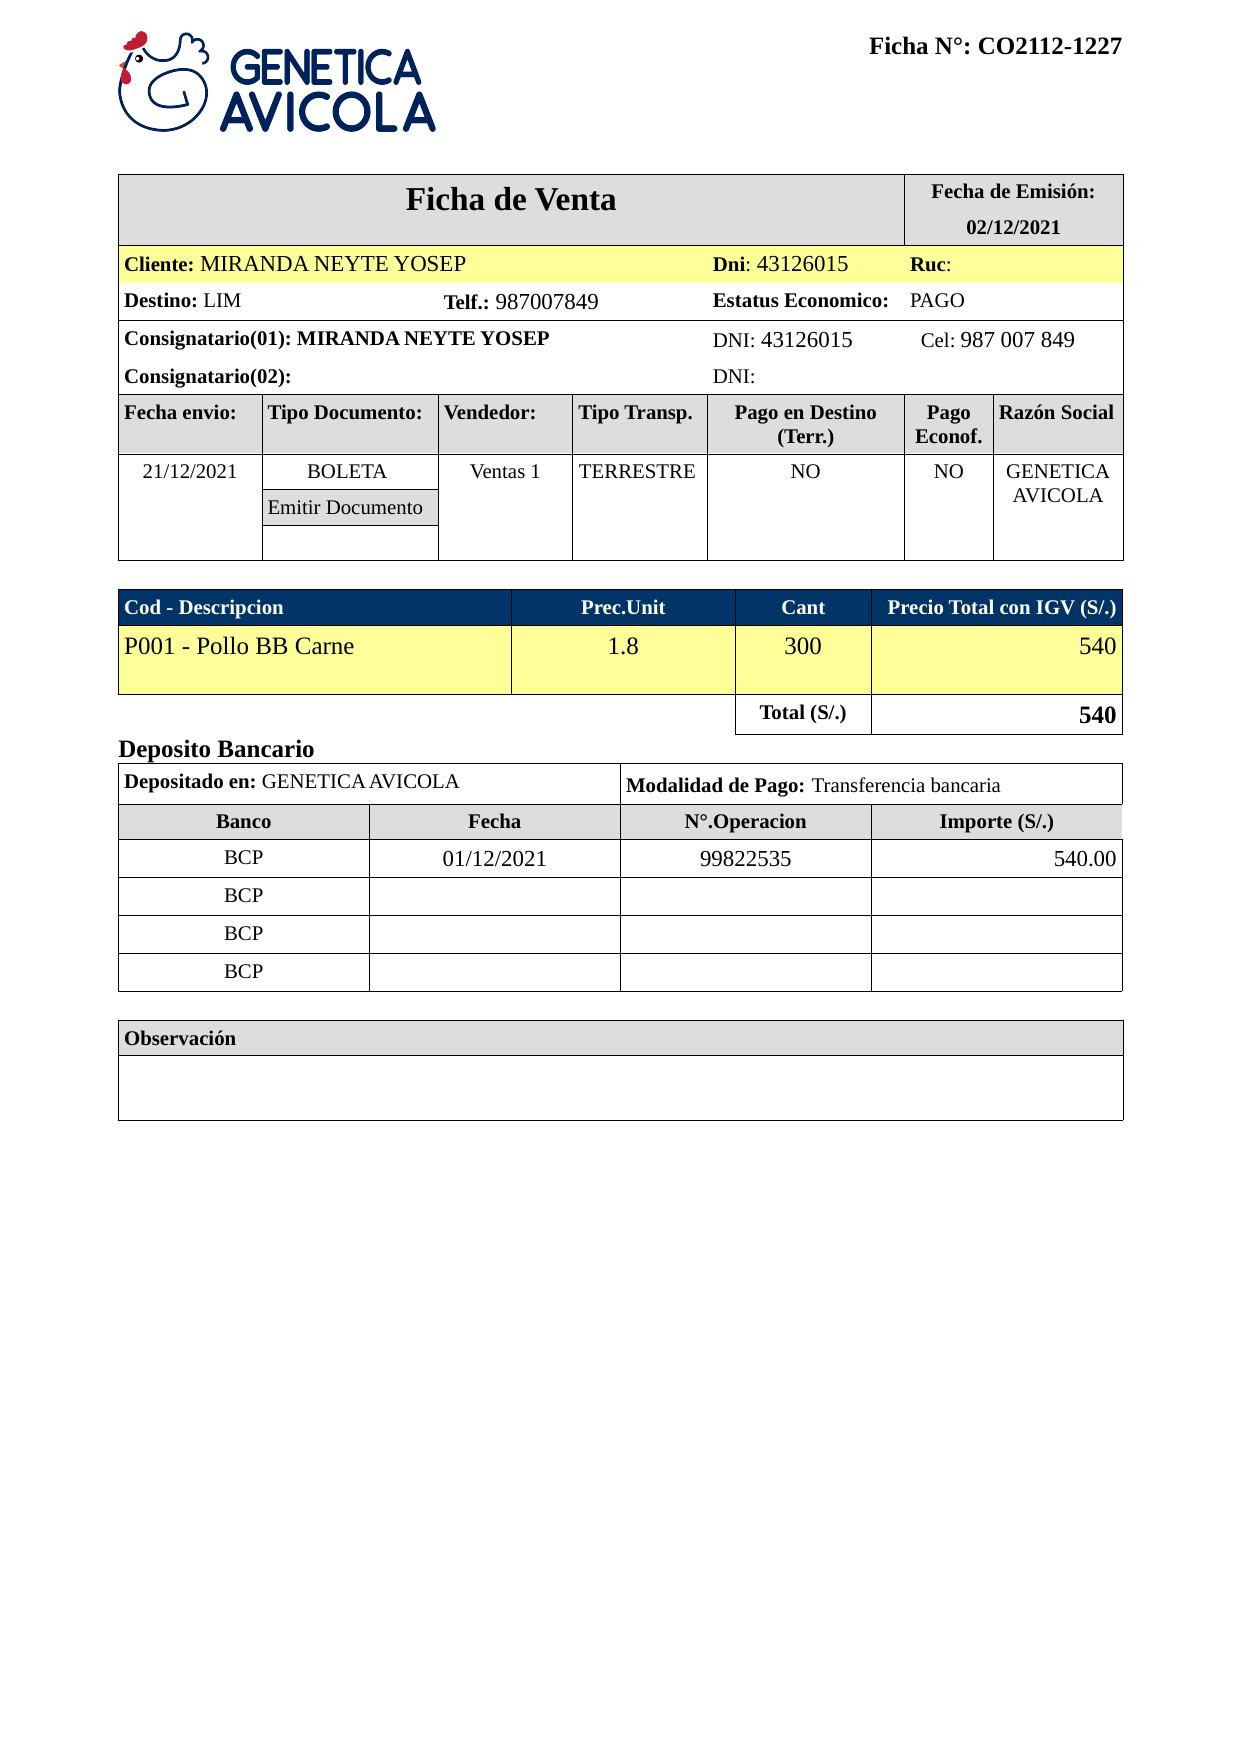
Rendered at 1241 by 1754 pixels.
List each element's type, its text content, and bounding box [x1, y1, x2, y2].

table_cell N°.Operacion [621, 805, 871, 839]
table_cell Estatus Economico: [707, 283, 904, 320]
table_header Modalidad de Pago: Transferencia bancaria [621, 764, 1122, 803]
table_cell Razón Social [994, 395, 1123, 453]
table_cell P001 - Pollo BB Carne [119, 626, 511, 694]
table_cell BCP [119, 878, 369, 915]
table_cell [118, 695, 511, 734]
picture [118, 31, 436, 132]
table_cell Pago Econof. [905, 395, 993, 453]
table_header Depositado en: GENETICA AVICOLA [119, 764, 620, 803]
table_cell Tipo Transp. [573, 395, 707, 453]
table_cell DNI: 43126015 [707, 321, 915, 358]
table_cell [370, 878, 620, 915]
table_cell Ventas 1 [439, 455, 572, 560]
table_cell GENETICA AVICOLA [994, 455, 1123, 560]
table_header Cod - Descripcion [119, 590, 511, 625]
table_cell 02/12/2021 [905, 209, 1123, 245]
table_cell BCP [119, 954, 369, 991]
table_cell [621, 878, 871, 915]
table_cell Cel: 987 007 849 [915, 321, 1123, 358]
table_header Cant [736, 590, 871, 625]
table_cell Destino: LIM [119, 283, 438, 320]
table_cell DNI: [707, 358, 1123, 394]
table_cell [370, 916, 620, 953]
table_cell 540 [872, 626, 1122, 694]
table_cell [621, 916, 871, 953]
table_cell Fecha envio: [119, 395, 262, 453]
table_cell BCP [119, 916, 369, 953]
table_cell [621, 954, 871, 991]
table_cell PAGO [904, 283, 1123, 320]
table_cell Banco [119, 805, 369, 839]
table_cell Ruc: [904, 246, 1123, 283]
table_cell Pago en Destino (Terr.) [708, 395, 904, 453]
table_header Ficha de Venta [119, 175, 904, 245]
table_cell Emitir Documento [263, 490, 438, 525]
table_cell [119, 1056, 1123, 1119]
table_header Fecha de Emisión: [905, 175, 1123, 209]
table_cell Total (S/.) [736, 695, 871, 734]
table_cell Importe (S/.) [872, 805, 1122, 839]
table_cell NO [905, 455, 993, 560]
table_cell 01/12/2021 [370, 840, 620, 877]
table_cell Telf.: 987007849 [438, 283, 707, 320]
table_cell TERRESTRE [573, 455, 707, 560]
table_cell 540.00 [872, 840, 1122, 877]
table_cell [370, 954, 620, 991]
table_cell Vendedor: [439, 395, 572, 453]
table_header Precio Total con IGV (S/.) [872, 590, 1122, 625]
table_cell 99822535 [621, 840, 871, 877]
table_cell [511, 695, 735, 734]
table_cell [263, 526, 438, 560]
table_cell 21/12/2021 [119, 455, 262, 560]
table_cell 300 [736, 626, 871, 694]
table_cell Consignatario(02): [119, 358, 707, 394]
table_cell Consignatario(01): MIRANDA NEYTE YOSEP [119, 321, 707, 358]
table_header Prec.Unit [512, 590, 735, 625]
table_header Observación [119, 1021, 1123, 1055]
table_cell [872, 878, 1122, 915]
table_cell 1.8 [512, 626, 735, 694]
table_cell BCP [119, 840, 369, 877]
table_cell [872, 954, 1122, 991]
table_cell [872, 916, 1122, 953]
text Deposito Bancario [118, 734, 1122, 763]
table_cell BOLETA [263, 455, 438, 489]
table_cell Dni: 43126015 [707, 246, 904, 283]
table_cell 540 [872, 695, 1122, 734]
table_cell Cliente: MIRANDA NEYTE YOSEP [119, 246, 707, 283]
table_cell NO [708, 455, 904, 560]
table_cell Fecha [370, 805, 620, 839]
table_cell Tipo Documento: [263, 395, 438, 453]
